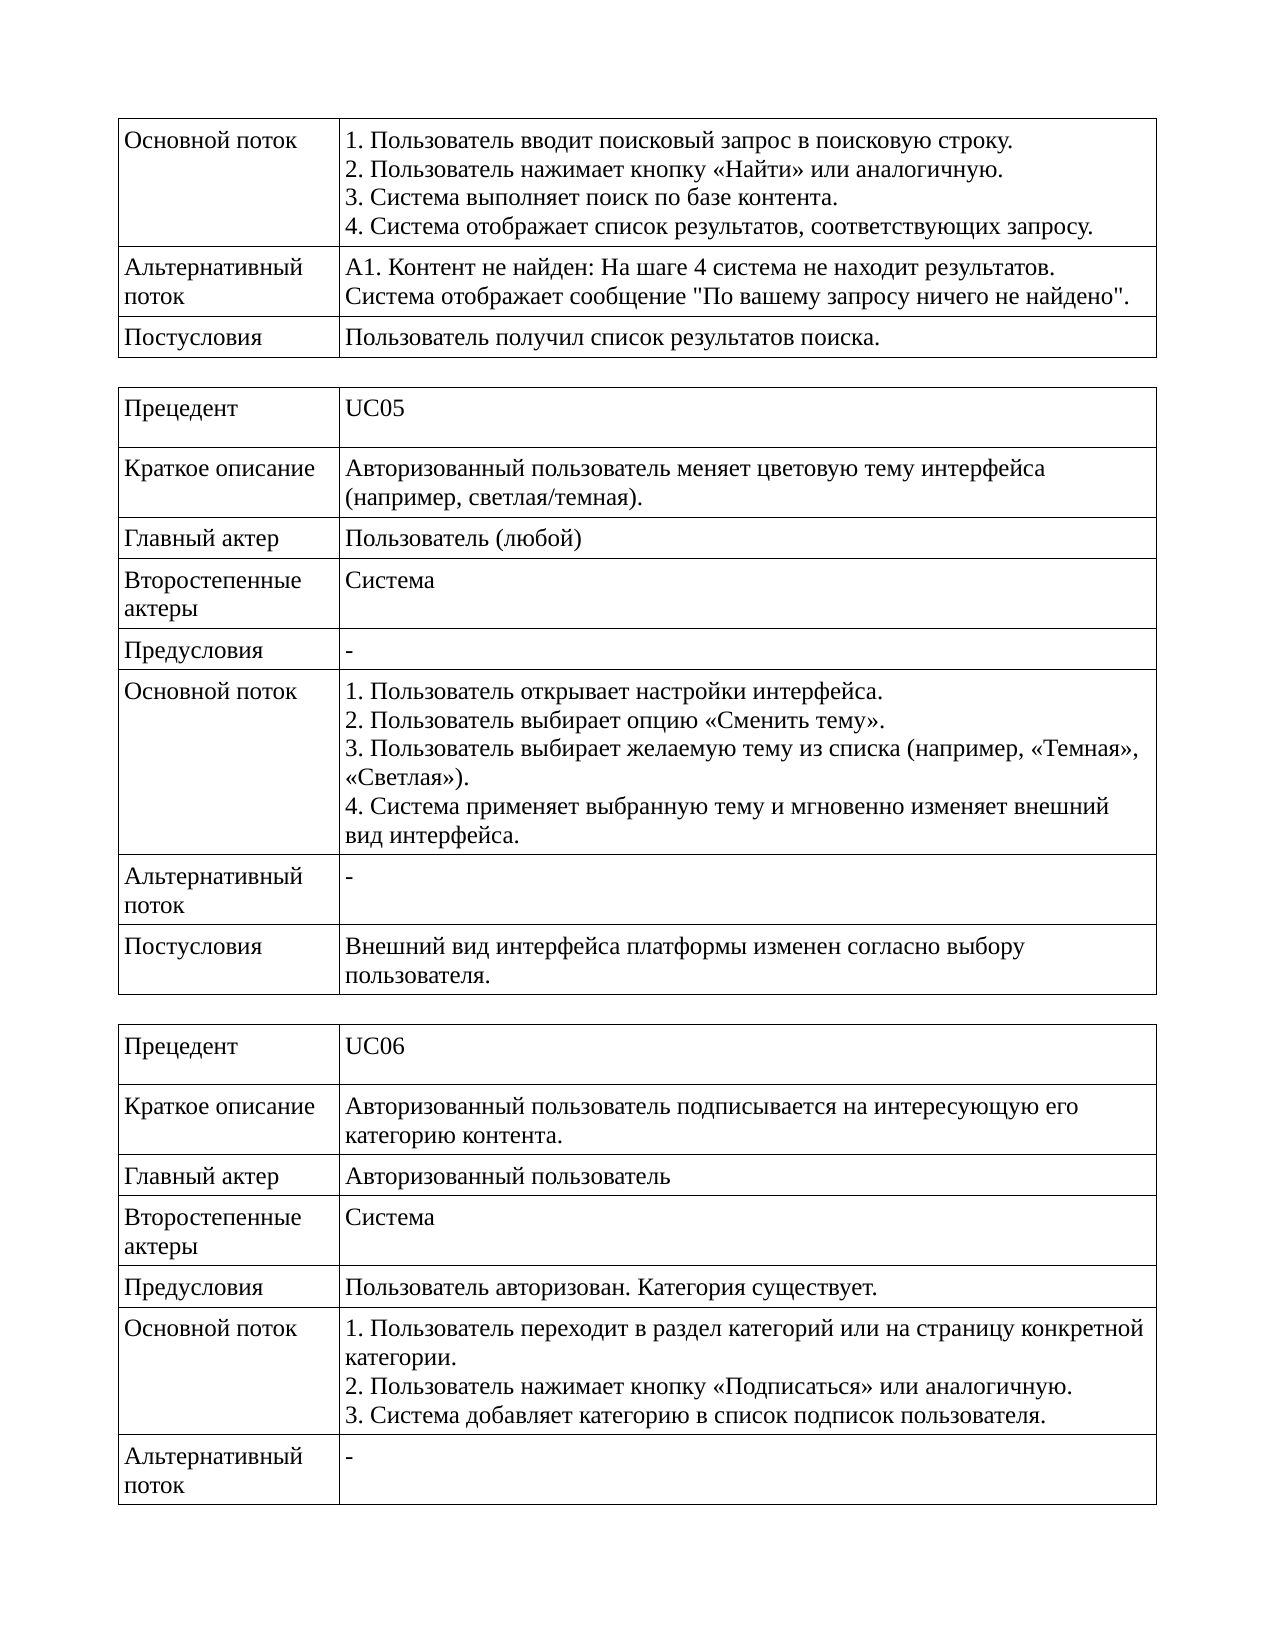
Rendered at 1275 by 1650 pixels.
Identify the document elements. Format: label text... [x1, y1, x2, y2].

table_cell Основной поток [119, 119, 339, 246]
table_cell Главный актер [119, 518, 339, 558]
table_cell Альтернативный поток [119, 247, 339, 316]
table_cell 1. Пользователь вводит поисковый запрос в поисковую строку. 2. Пользователь нажимает кнопку «Найти» или аналогичную. 3. Система выполняет поиск по базе контента. 4. Система отображает список результатов, соответствующих запросу. [340, 119, 1156, 246]
table_header Прецедент [119, 388, 339, 447]
table_cell Авторизованный пользователь подписывается на интересующую его категорию контента. [340, 1085, 1156, 1154]
table_cell Внешний вид интерфейса платформы изменен согласно выбору пользователя. [340, 925, 1156, 994]
table_cell Предусловия [119, 629, 339, 669]
table_cell Краткое описание [119, 448, 339, 517]
table_cell Авторизованный пользователь меняет цветовую тему интерфейса (например, светлая/темная). [340, 448, 1156, 517]
table_cell 1. Пользователь переходит в раздел категорий или на страницу конкретной категории. 2. Пользователь нажимает кнопку «Подписаться» или аналогичную. 3. Система добавляет категорию в список подписок пользователя. [340, 1308, 1156, 1434]
table_cell Основной поток [119, 670, 339, 854]
table_header UC06 [340, 1025, 1156, 1084]
table_cell Пользователь (любой) [340, 518, 1156, 558]
table_cell Предусловия [119, 1266, 339, 1307]
table_cell Основной поток [119, 1308, 339, 1434]
table_cell Авторизованный пользователь [340, 1155, 1156, 1195]
table_cell Второстепенные актеры [119, 1196, 339, 1265]
table_cell - [340, 1435, 1156, 1504]
table_cell Альтернативный поток [119, 1435, 339, 1504]
table_cell Система [340, 559, 1156, 628]
table_cell Пользователь получил список результатов поиска. [340, 317, 1156, 357]
table_cell Альтернативный поток [119, 855, 339, 924]
table_header UC05 [340, 388, 1156, 447]
table_cell Главный актер [119, 1155, 339, 1195]
table_cell Краткое описание [119, 1085, 339, 1154]
table_cell Постусловия [119, 317, 339, 357]
table_cell Постусловия [119, 925, 339, 994]
table_cell Второстепенные актеры [119, 559, 339, 628]
table_header Прецедент [119, 1025, 339, 1084]
table_cell 1. Пользователь открывает настройки интерфейса. 2. Пользователь выбирает опцию «Сменить тему». 3. Пользователь выбирает желаемую тему из списка (например, «Темная», «Светлая»). 4. Система применяет выбранную тему и мгновенно изменяет внешний вид интерфейса. [340, 670, 1156, 854]
table_cell Пользователь авторизован. Категория существует. [340, 1266, 1156, 1307]
table_cell А1. Контент не найден: На шаге 4 система не находит результатов. Система отображает сообщение "По вашему запросу ничего не найдено". [340, 247, 1156, 316]
table_cell - [340, 855, 1156, 924]
table_cell - [340, 629, 1156, 669]
table_cell Система [340, 1196, 1156, 1265]
